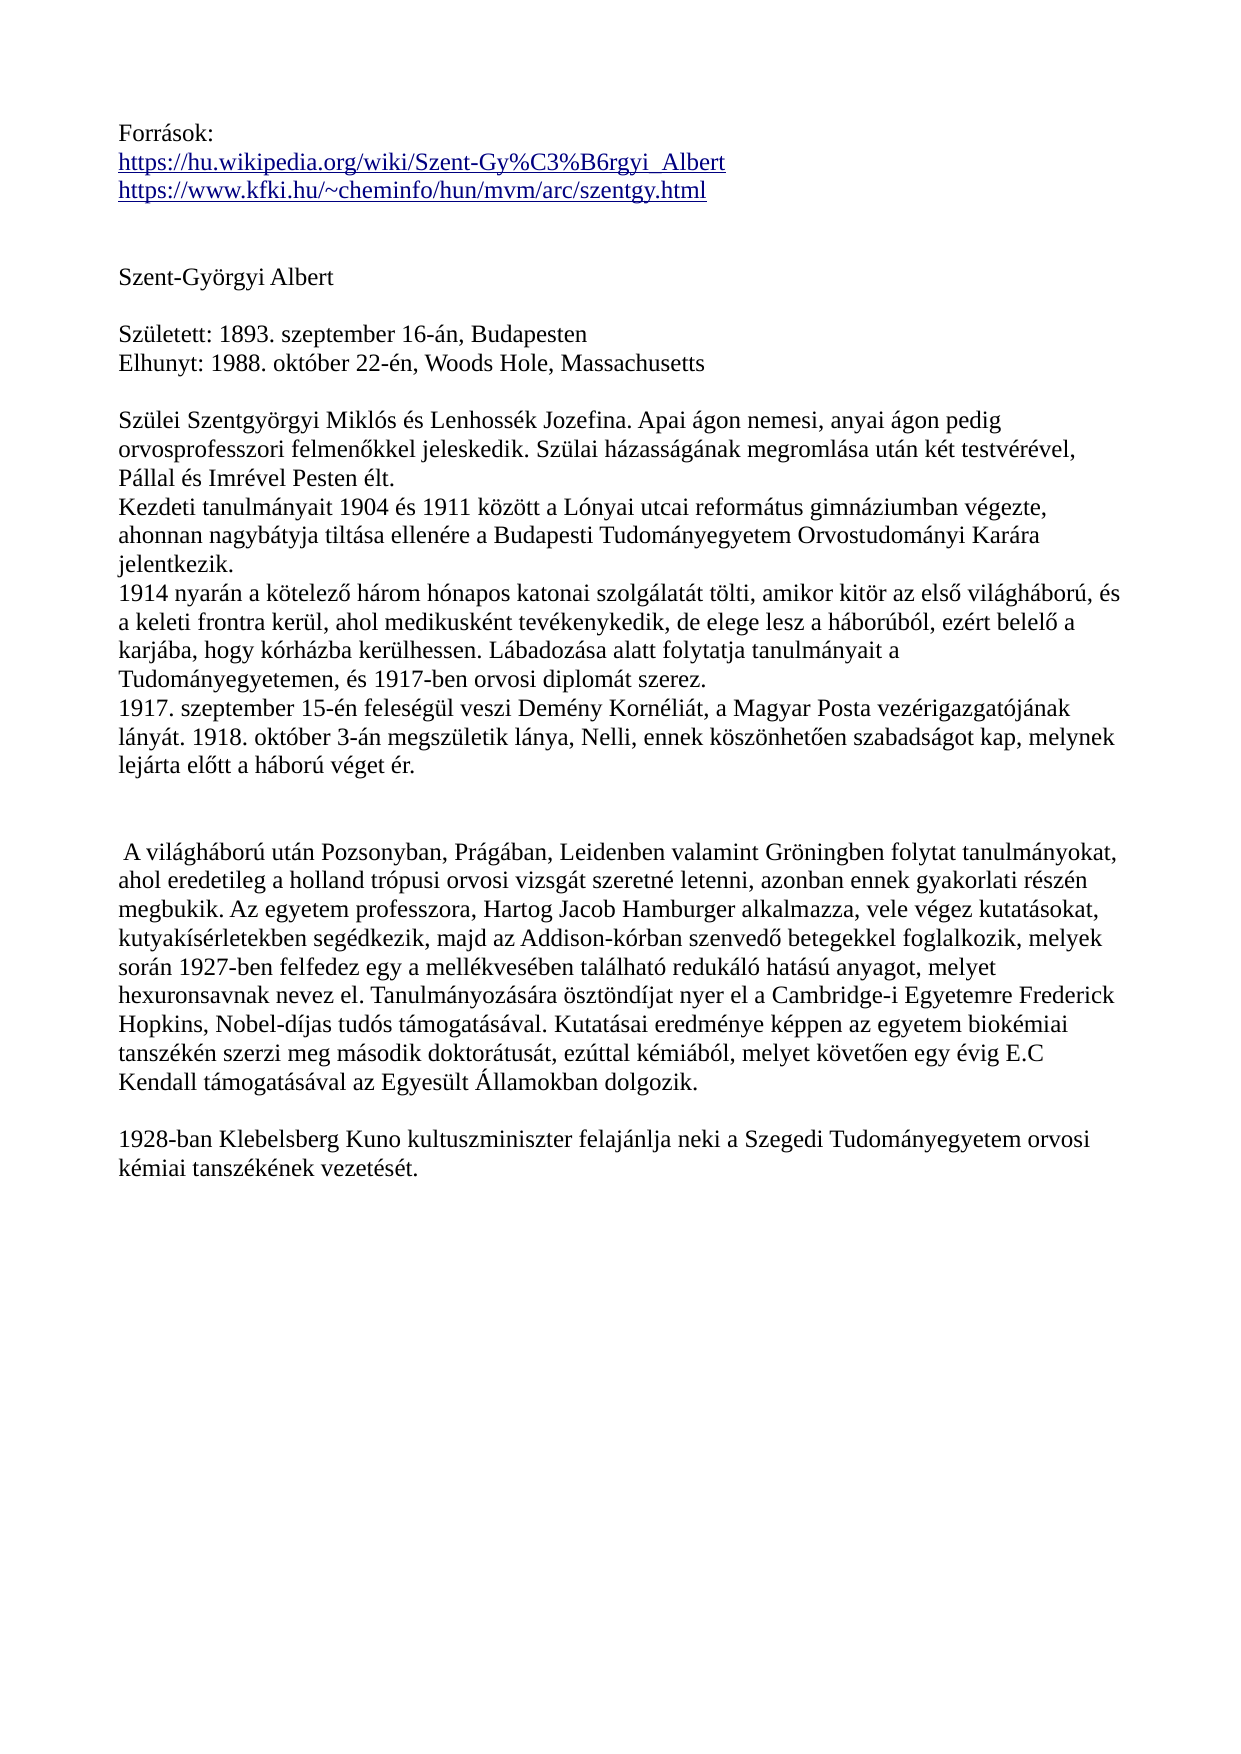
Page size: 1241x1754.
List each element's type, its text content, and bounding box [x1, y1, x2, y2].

text 1917. szeptember 15-én feleségül veszi Demény Kornéliát, a Magyar Posta vezérigazgatójának lányát. 1918. október 3-án megszületik lánya, Nelli, ennek köszönhetően szabadságot kap, melynek lejárta előtt a háború véget ér. [118, 693, 1122, 779]
text 1928-ban Klebelsberg Kuno kultuszminiszter felajánlja neki a Szegedi Tudományegyetem orvosi kémiai tanszékének vezetését. [118, 1124, 1122, 1182]
text Kezdeti tanulmányait 1904 és 1911 között a Lónyai utcai református gimnáziumban végezte, ahonnan nagybátyja tiltása ellenére a Budapesti Tudományegyetem Orvostudományi Karára jelentkezik. [118, 492, 1122, 578]
text Elhunyt: 1988. október 22-én, Woods Hole, Massachusetts [118, 348, 1122, 377]
text 1914 nyarán a kötelező három hónapos katonai szolgálatát tölti, amikor kitör az első világháború, és a keleti frontra kerül, ahol medikusként tevékenykedik, de elege lesz a háborúból, ezért belelő a karjába, hogy kórházba kerülhessen. Lábadozása alatt folytatja tanulmányait a Tudományegyetemen, és 1917-ben orvosi diplomát szerez. [118, 578, 1122, 693]
text A világháború után Pozsonyban, Prágában, Leidenben valamint Gröningben folytat tanulmányokat, ahol eredetileg a holland trópusi orvosi vizsgát szeretné letenni, azonban ennek gyakorlati részén megbukik. Az egyetem professzora, Hartog Jacob Hamburger alkalmazza, vele végez kutatásokat, kutyakísérletekben segédkezik, majd az Addison-kórban szenvedő betegekkel foglalkozik, melyek során 1927-ben felfedez egy a mellékvesében található redukáló hatású anyagot, melyet hexuronsavnak nevez el. Tanulmányozására ösztöndíjat nyer el a Cambridge-i Egyetemre Frederick Hopkins, Nobel-díjas tudós támogatásával. Kutatásai eredménye képpen az egyetem biokémiai tanszékén szerzi meg második doktorátusát, ezúttal kémiából, melyet követően egy évig E.C Kendall támogatásával az Egyesült Államokban dolgozik. [118, 837, 1122, 1096]
text Források: [118, 118, 1122, 147]
text Született: 1893. szeptember 16-án, Budapesten [118, 319, 1122, 348]
text Szülei Szentgyörgyi Miklós és Lenhossék Jozefina. Apai ágon nemesi, anyai ágon pedig orvosprofesszori felmenőkkel jeleskedik. Szülai házasságának megromlása után két testvérével, Pállal és Imrével Pesten élt. [118, 406, 1122, 492]
text Szent-Györgyi Albert [118, 262, 1122, 291]
text https://www.kfki.hu/~cheminfo/hun/mvm/arc/szentgy.html [118, 176, 1122, 204]
text https://hu.wikipedia.org/wiki/Szent-Gy%C3%B6rgyi_Albert [118, 147, 1122, 176]
